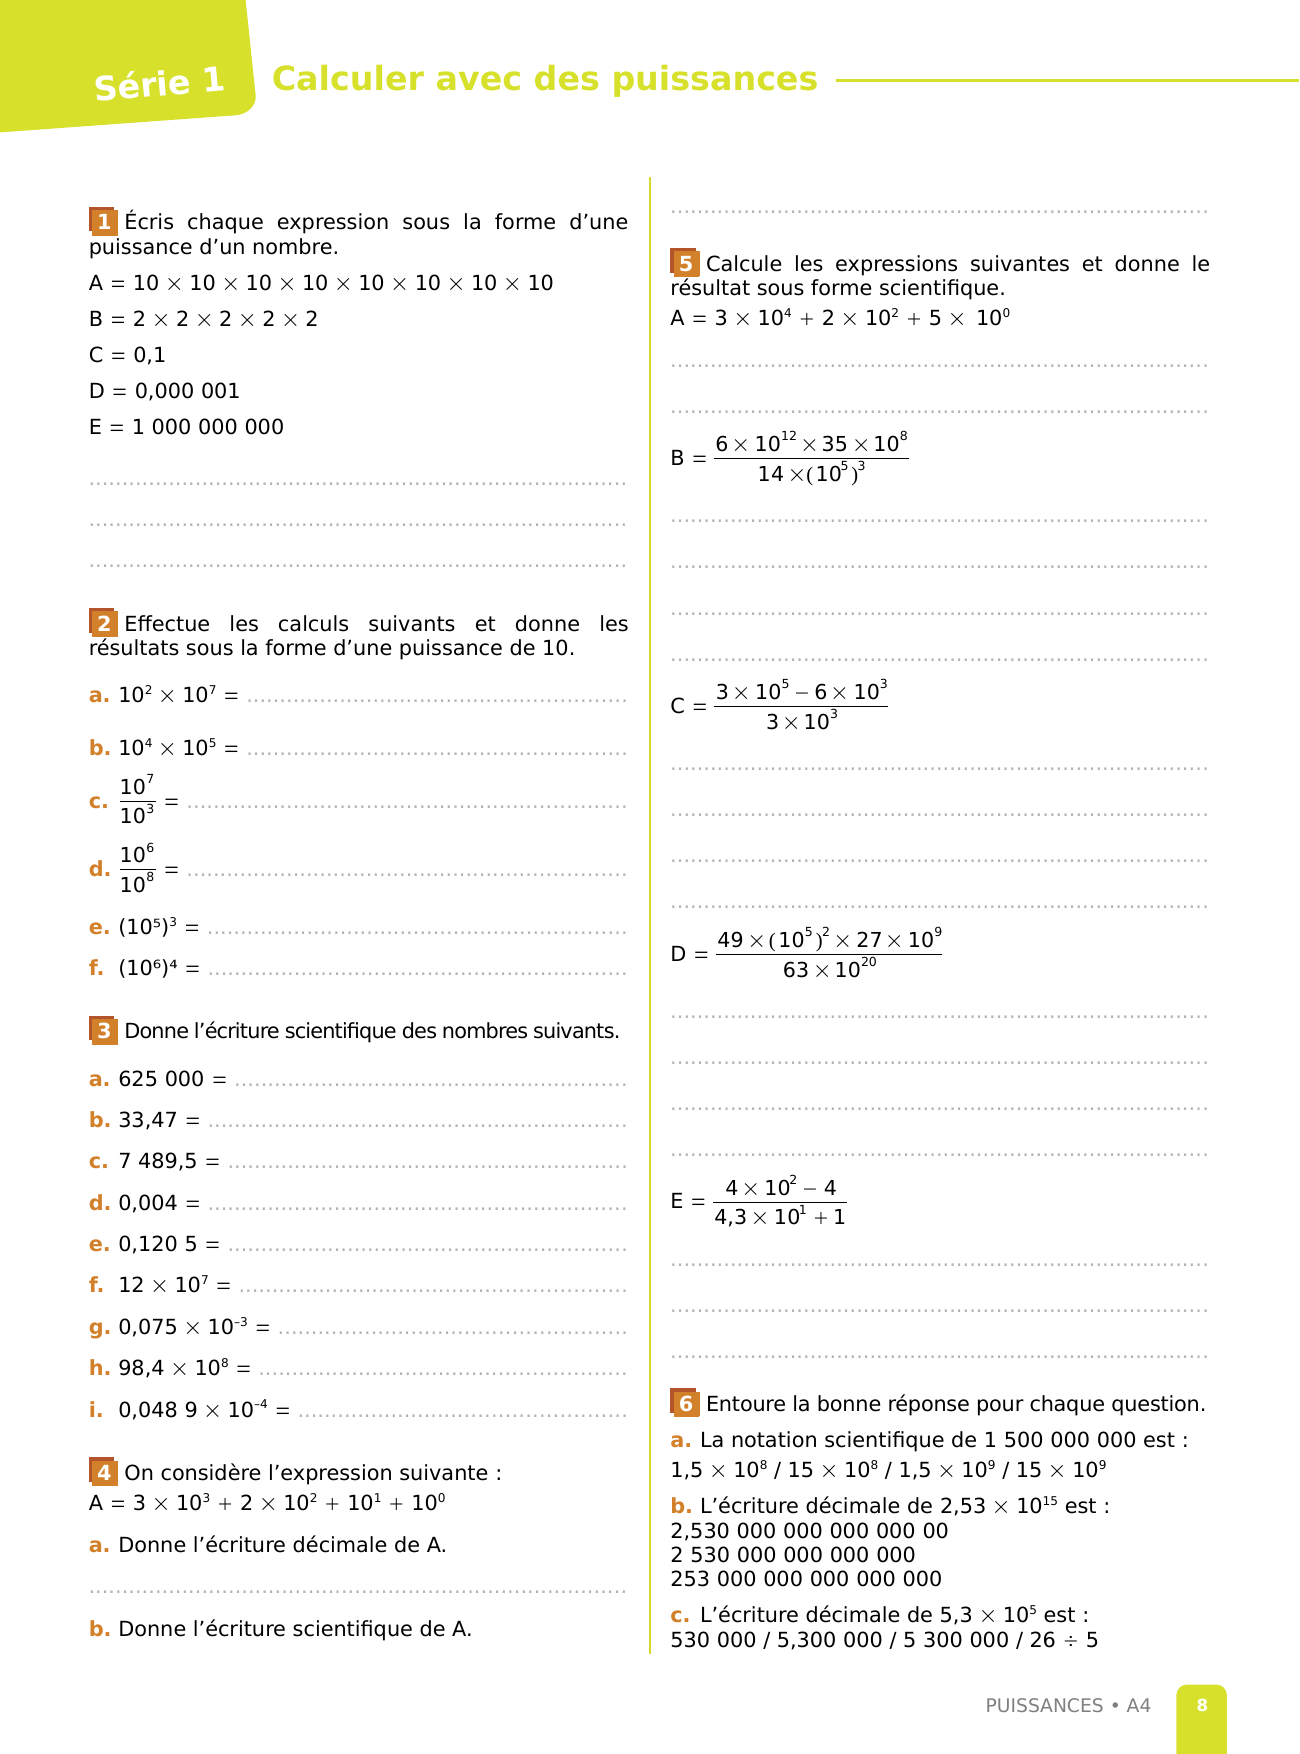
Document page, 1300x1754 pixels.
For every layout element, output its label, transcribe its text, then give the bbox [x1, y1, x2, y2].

subtitle Calcule les expressions suivantes et donne le résultat sous forme scientifique. [670, 248, 1211, 300]
list = [88, 772, 629, 829]
list 1,5 × 108 / 15 × 108 / 1,5 × 109 / 15 × 109 [670, 1458, 1211, 1483]
list 530 000 / 5,300 000 / 5 300 000 / 26  5 [670, 1628, 1211, 1652]
list D = 0,000 001 [88, 379, 629, 403]
list L’écriture décimale de 5,3 × 105 est : [670, 1603, 1211, 1628]
list = [88, 841, 629, 898]
list B = 2 × 2 × 2 × 2 × 2 [88, 307, 629, 331]
subtitle A = 3 × 104  2 × 102  5 × 100 [670, 306, 1211, 331]
list 0,048 9 × 10–4 = [88, 1381, 629, 1422]
list 7 489,5 = [88, 1132, 629, 1174]
list 102 × 107 = [88, 666, 629, 708]
list La notation scientifique de 1 500 000 000 est : [670, 1428, 1211, 1452]
list 98,4 × 108 = [88, 1339, 629, 1381]
list L’écriture décimale de 2,53 × 1015 est : [670, 1494, 1211, 1519]
text A = 10 × 10 × 10 × 10 × 10 × 10 × 10 × 10 [88, 271, 629, 295]
list 104 × 105 = [88, 719, 629, 761]
text C = [670, 678, 1211, 734]
list 0,075 × 10–3 = [88, 1298, 629, 1339]
list Donne l’écriture scientifique de A. [88, 1617, 629, 1641]
list 625 000 = [88, 1050, 629, 1091]
list 0,004 = [88, 1174, 629, 1215]
list 253 000 000 000 000 000 [670, 1567, 1211, 1592]
list 33,47 = [88, 1091, 629, 1132]
list C = 0,1 [88, 343, 629, 367]
text D = [670, 926, 1211, 982]
subtitle On considère l’expression suivante : [114, 1457, 629, 1485]
list 2,530 000 000 000 000 00 [670, 1519, 1211, 1543]
subtitle Écris chaque expression sous la forme d’une puissance d’un nombre. [88, 207, 629, 259]
subtitle Entoure la bonne réponse pour chaque question. [696, 1388, 1211, 1416]
text E = [670, 1173, 1211, 1230]
list (10⁶)⁴ = [88, 939, 629, 980]
list 2 530 000 000 000 000 [670, 1543, 1211, 1567]
list (10⁵)3 = [88, 898, 629, 939]
list A = 3 × 103  2 × 102  101  100 [88, 1491, 629, 1516]
list Donne l’écriture décimale de A. [88, 1533, 629, 1557]
list E = 1 000 000 000 [88, 415, 629, 440]
subtitle Effectue les calculs suivants et donne les résultats sous la forme d’une puissance de 10. [88, 608, 629, 660]
list 12 × 107 = [88, 1256, 629, 1298]
subtitle Donne l’écriture scientifique des nombres suivants. [114, 1016, 629, 1044]
text B = [670, 430, 1211, 486]
list 0,120 5 = [88, 1215, 629, 1256]
